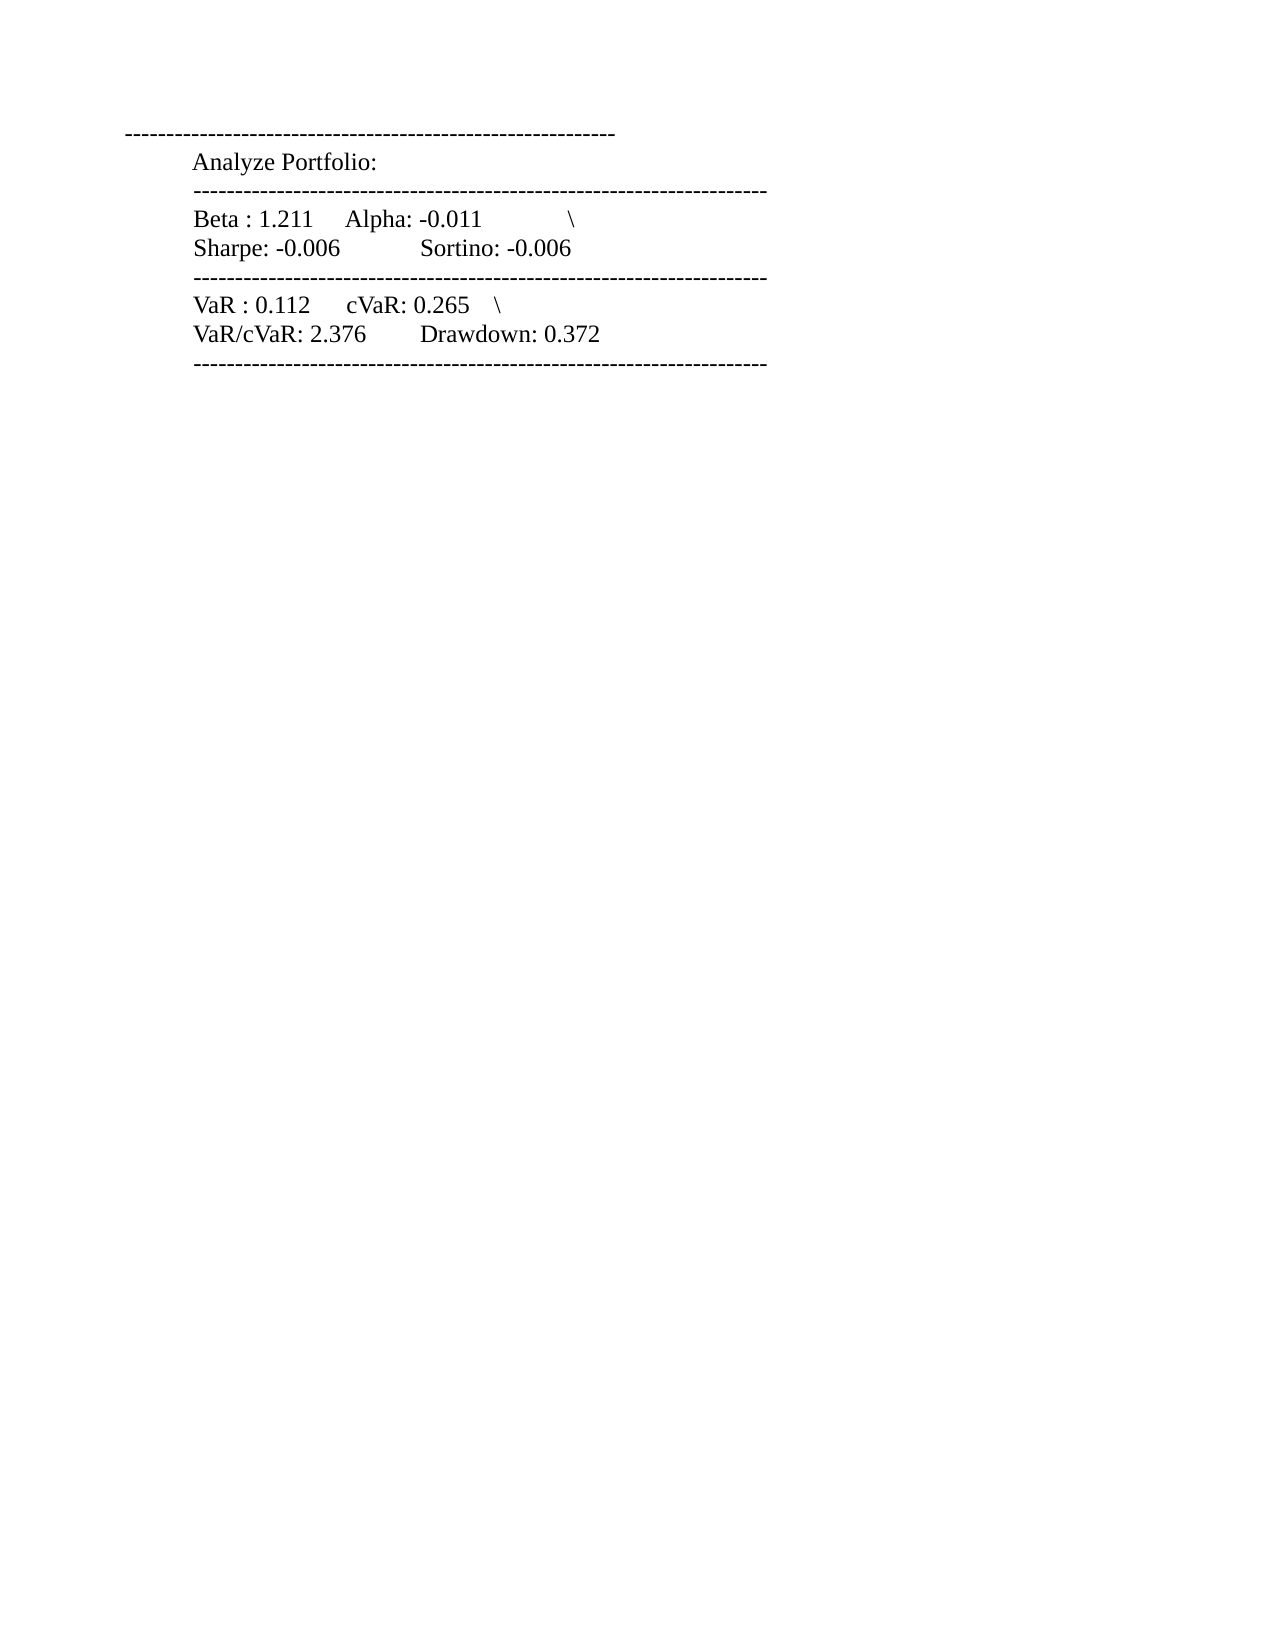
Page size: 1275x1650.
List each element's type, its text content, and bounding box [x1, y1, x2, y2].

text --------------------------------------------------------------------- [118, 348, 1157, 377]
text Analyze Portfolio: [118, 147, 1157, 176]
text Beta : 1.211 Alpha: -0.011 \ [118, 204, 1157, 233]
text Sharpe: -0.006 Sortino: -0.006 [118, 233, 1157, 262]
text ----------------------------------------------------------- [118, 118, 1157, 147]
text VaR : 0.112 cVaR: 0.265 \ [118, 291, 1157, 319]
text VaR/cVaR: 2.376 Drawdown: 0.372 [118, 319, 1157, 348]
text --------------------------------------------------------------------- [118, 176, 1157, 204]
text --------------------------------------------------------------------- [118, 262, 1157, 291]
